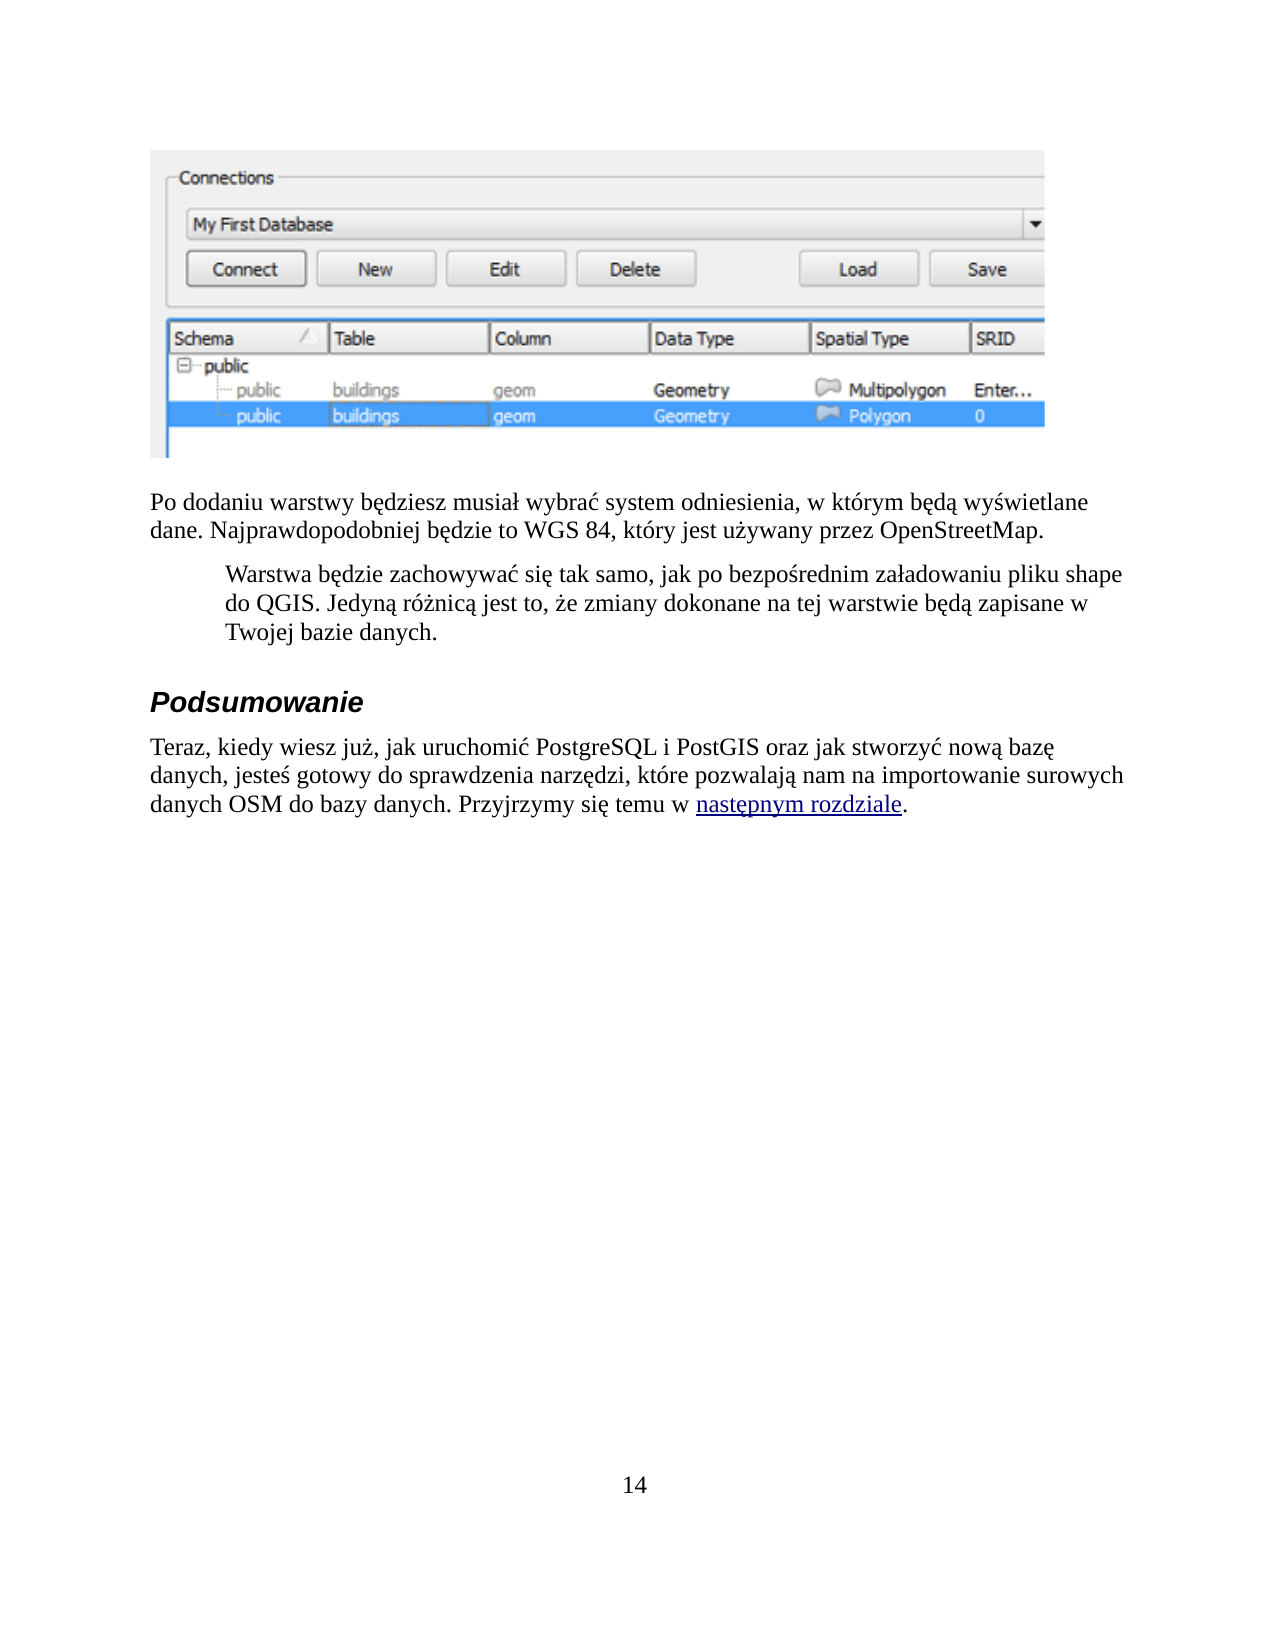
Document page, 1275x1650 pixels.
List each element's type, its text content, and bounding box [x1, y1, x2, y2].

text Teraz, kiedy wiesz już, jak uruchomić PostgreSQL i PostGIS oraz jak stworzyć nową bazę danych, jesteś gotowy do sprawdzenia narzędzi, które pozwalają nam na importowanie surowych danych OSM do bazy danych. Przyjrzymy się temu w następnym rozdziale. [150, 732, 1125, 818]
picture [150, 150, 1045, 458]
text Po dodaniu warstwy będziesz musiał wybrać system odniesienia, w którym będą wyświetlane dane. Najprawdopodobniej będzie to WGS 84, który jest używany przez OpenStreetMap. [150, 487, 1125, 544]
subtitle Podsumowanie [150, 686, 1125, 719]
text Warstwa będzie zachowywać się tak samo, jak po bezpośrednim załadowaniu pliku shape do QGIS. Jedyną różnicą jest to, że zmiany dokonane na tej warstwie będą zapisane w Twojej bazie danych. [225, 559, 1125, 646]
